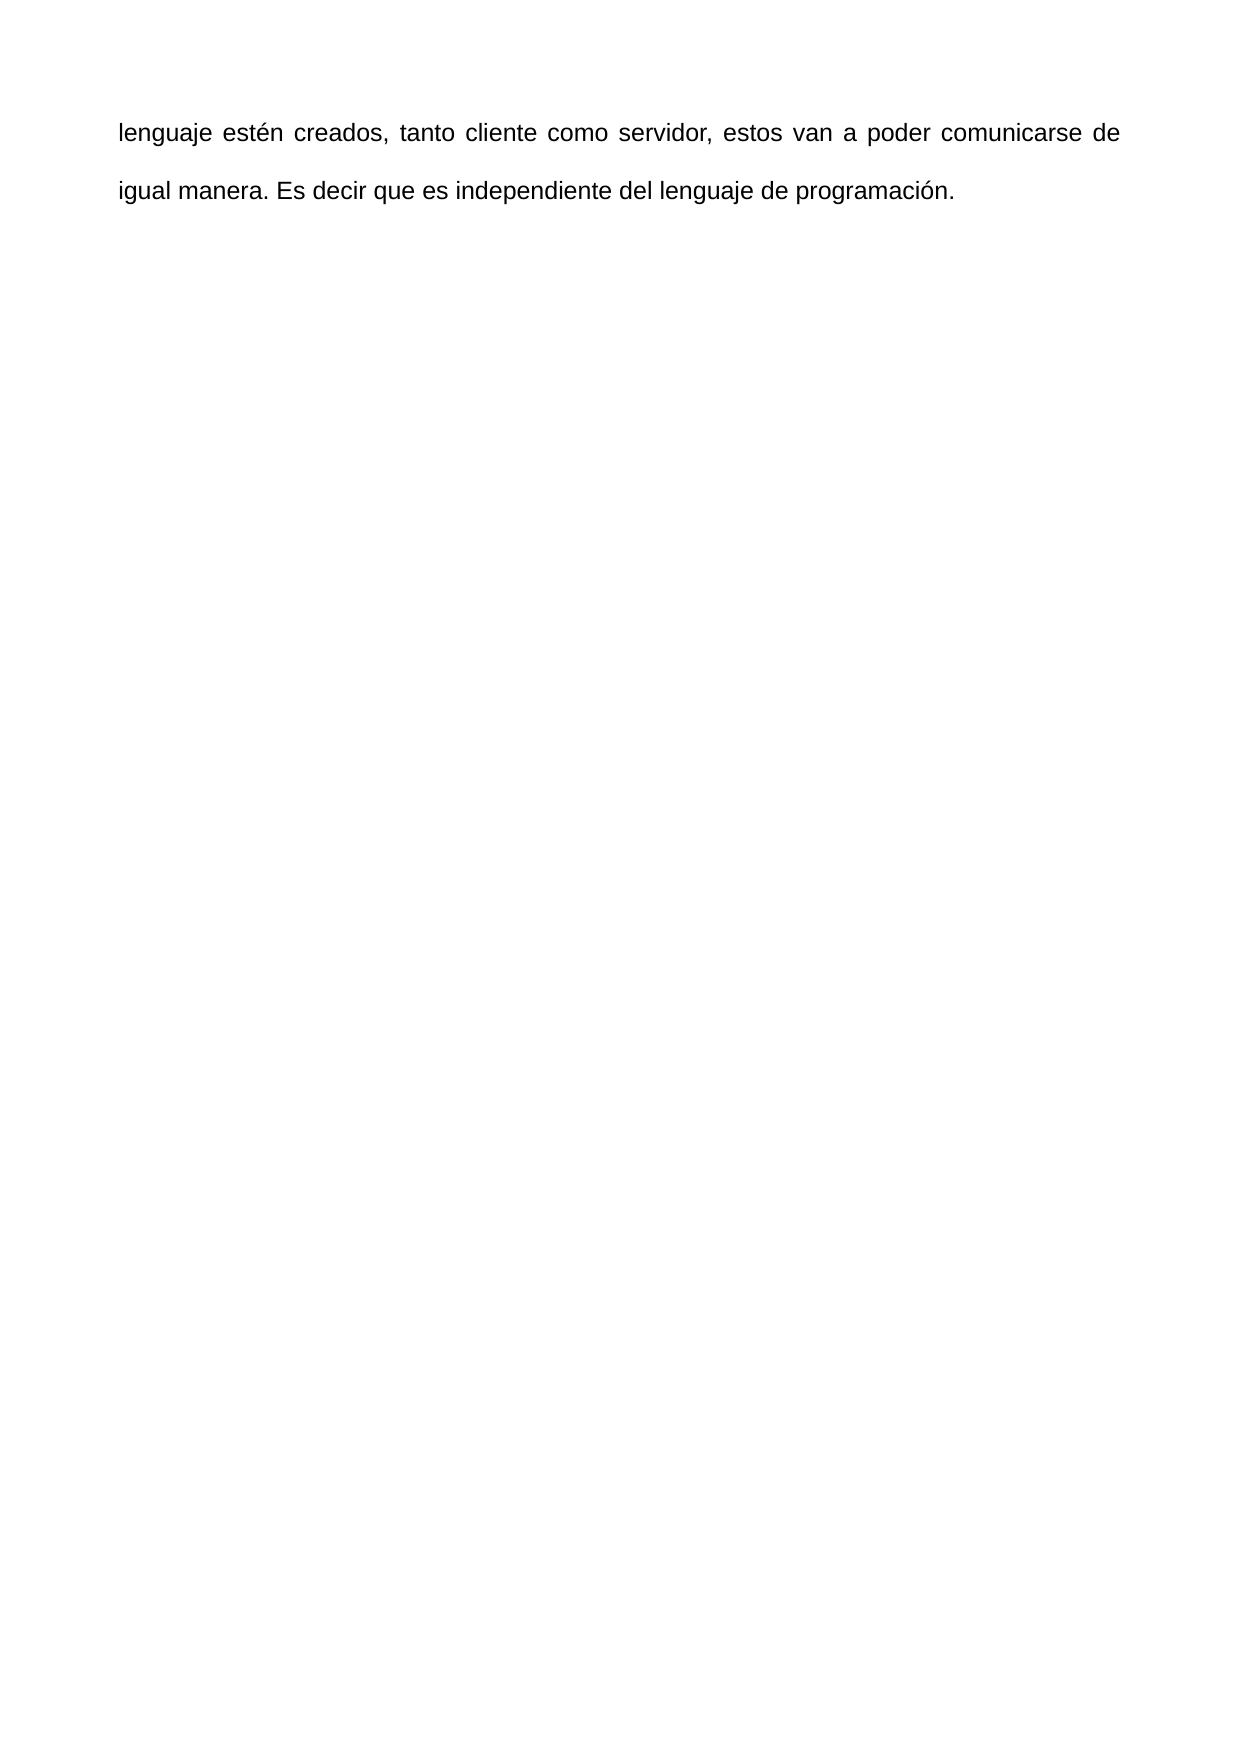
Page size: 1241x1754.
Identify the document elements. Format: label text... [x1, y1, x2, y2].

text lenguaje estén creados, tanto cliente como servidor, estos van a poder comunicarse de igual manera. Es decir que es independiente del lenguaje de programación. [118, 118, 1122, 204]
